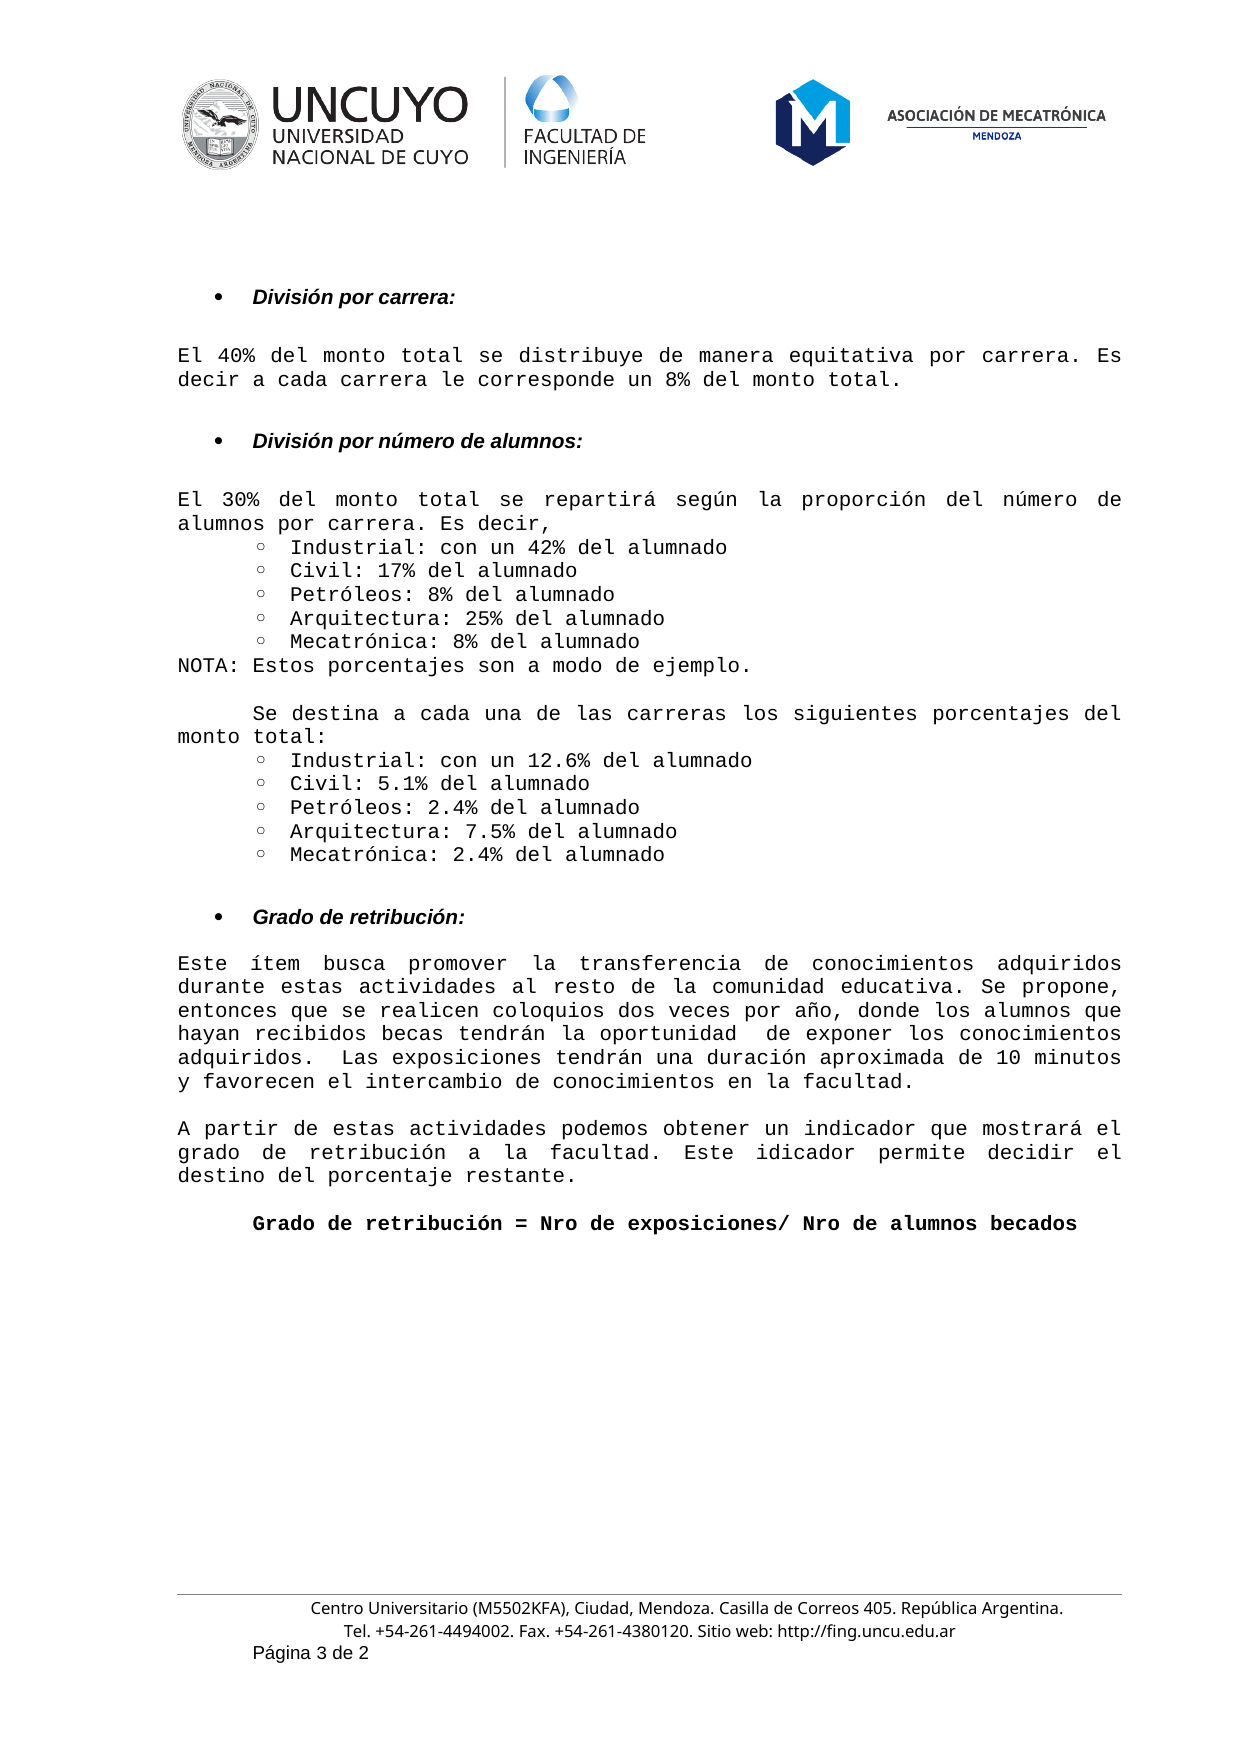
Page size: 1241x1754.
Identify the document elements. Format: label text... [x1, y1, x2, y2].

list Industrial: con un 12.6% del alumnado [252, 750, 1122, 773]
list Arquitectura: 7.5% del alumnado [252, 821, 1122, 844]
text Se destina a cada una de las carreras los siguientes porcentajes del monto total: [177, 702, 1122, 750]
list Industrial: con un 42% del alumnado [252, 537, 1122, 560]
list Petróleos: 8% del alumnado [252, 584, 1122, 608]
list División por carrera: [215, 285, 1122, 309]
text NOTA: Estos porcentajes son a modo de ejemplo. [177, 655, 1122, 678]
picture [181, 75, 646, 170]
list Civil: 17% del alumnado [252, 560, 1122, 584]
text A partir de estas actividades podemos obtener un indicador que mostrará el grado de retribución a la facultad. Este idicador permite decidir el destino del porcentaje restante. [177, 1118, 1122, 1189]
list Grado de retribución: [215, 904, 1122, 928]
text El 40% del monto total se distribuye de manera equitativa por carrera. Es decir a cada carrera le corresponde un 8% del monto total. [177, 345, 1122, 393]
picture [763, 77, 1113, 170]
list Civil: 5.1% del alumnado [252, 773, 1122, 797]
list Mecatrónica: 8% del alumnado [252, 631, 1122, 655]
list División por número de alumnos: [215, 429, 1122, 453]
text Este ítem busca promover la transferencia de conocimientos adquiridos durante estas actividades al resto de la comunidad educativa. Se propone, entonces que se realicen coloquios dos veces por año, donde los alumnos que hayan recibidos becas tendrán la oportunidad de exponer los conocimientos adquiridos. Las exposiciones tendrán una duración aproximada de 10 minutos y favorecen el intercambio de conocimientos en la facultad. [177, 952, 1122, 1094]
list Petróleos: 2.4% del alumnado [252, 797, 1122, 821]
list Mecatrónica: 2.4% del alumnado [252, 844, 1122, 868]
text Grado de retribución = Nro de exposiciones/ Nro de alumnos becados [177, 1213, 1122, 1236]
list Arquitectura: 25% del alumnado [252, 608, 1122, 631]
text El 30% del monto total se repartirá según la proporción del número de alumnos por carrera. Es decir, [177, 489, 1122, 537]
